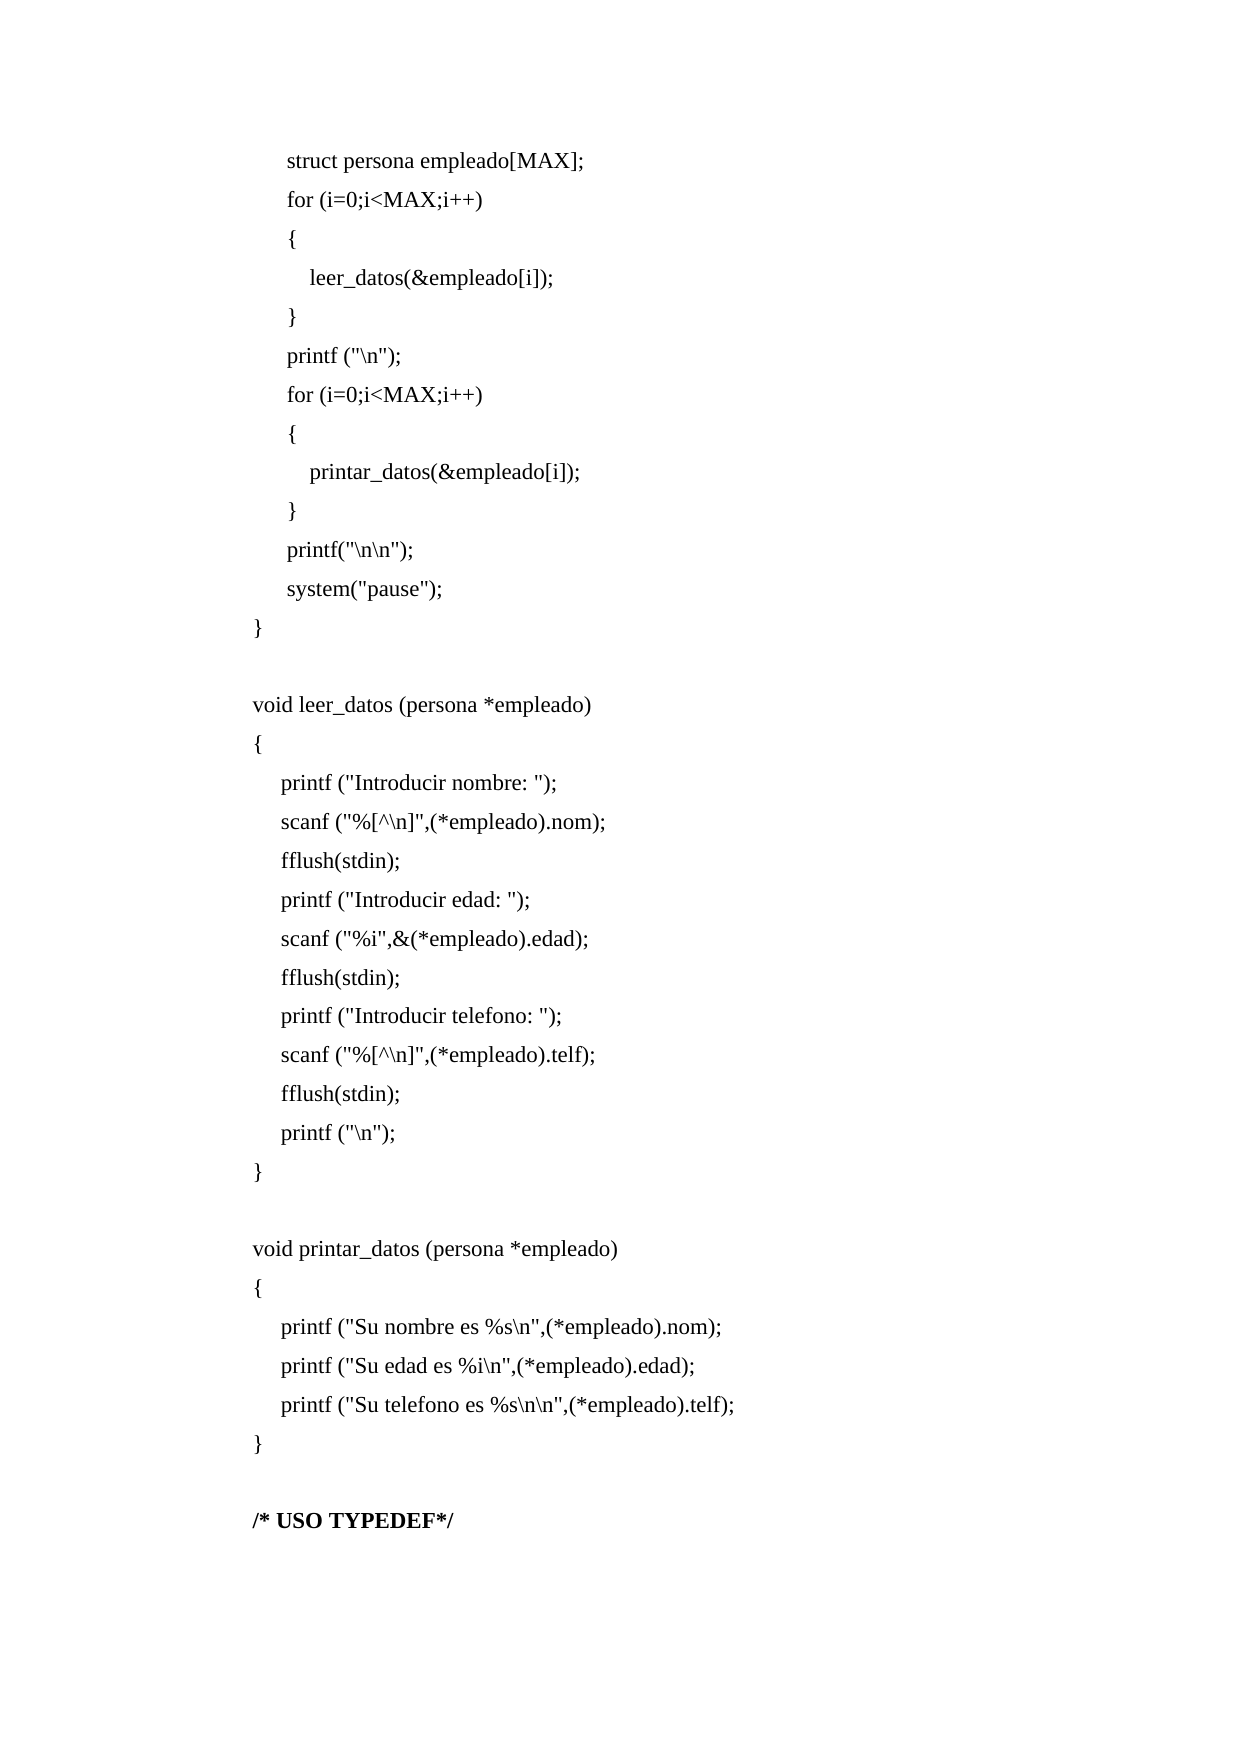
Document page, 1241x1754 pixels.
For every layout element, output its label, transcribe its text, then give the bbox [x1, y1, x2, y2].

text printf ("Introducir nombre: "); [252, 769, 1063, 796]
text scanf ("%[^\n]",(*empleado).telf); [252, 1041, 1063, 1068]
text printf("\n\n"); [252, 536, 1063, 562]
text printf ("Introducir telefono: "); [252, 1002, 1063, 1029]
text /* USO TYPEDEF*/ [252, 1507, 1063, 1534]
text printar_datos(&empleado[i]); [252, 458, 1063, 485]
text { [252, 419, 1063, 446]
text } [252, 1158, 1063, 1184]
text printf ("Su telefono es %s\n\n",(*empleado).telf); [252, 1391, 1063, 1417]
text system("pause"); [252, 575, 1063, 601]
text printf ("Su nombre es %s\n",(*empleado).nom); [252, 1313, 1063, 1339]
text printf ("Su edad es %i\n",(*empleado).edad); [252, 1352, 1063, 1378]
text { [252, 1274, 1063, 1301]
text for (i=0;i<MAX;i++) [252, 186, 1063, 213]
text } [252, 303, 1063, 329]
text void printar_datos (persona *empleado) [252, 1236, 1063, 1262]
text printf ("\n"); [252, 1119, 1063, 1145]
text { [252, 225, 1063, 252]
text for (i=0;i<MAX;i++) [252, 381, 1063, 407]
text scanf ("%[^\n]",(*empleado).nom); [252, 808, 1063, 834]
text } [252, 497, 1063, 524]
text } [252, 614, 1063, 640]
text fflush(stdin); [252, 847, 1063, 873]
text void leer_datos (persona *empleado) [252, 692, 1063, 718]
text struct persona empleado[MAX]; [252, 148, 1063, 174]
text printf ("\n"); [252, 342, 1063, 368]
text { [252, 730, 1063, 757]
text printf ("Introducir edad: "); [252, 886, 1063, 912]
text } [252, 1430, 1063, 1456]
text leer_datos(&empleado[i]); [252, 264, 1063, 291]
text fflush(stdin); [252, 1080, 1063, 1106]
text fflush(stdin); [252, 963, 1063, 990]
text scanf ("%i",&(*empleado).edad); [252, 925, 1063, 951]
